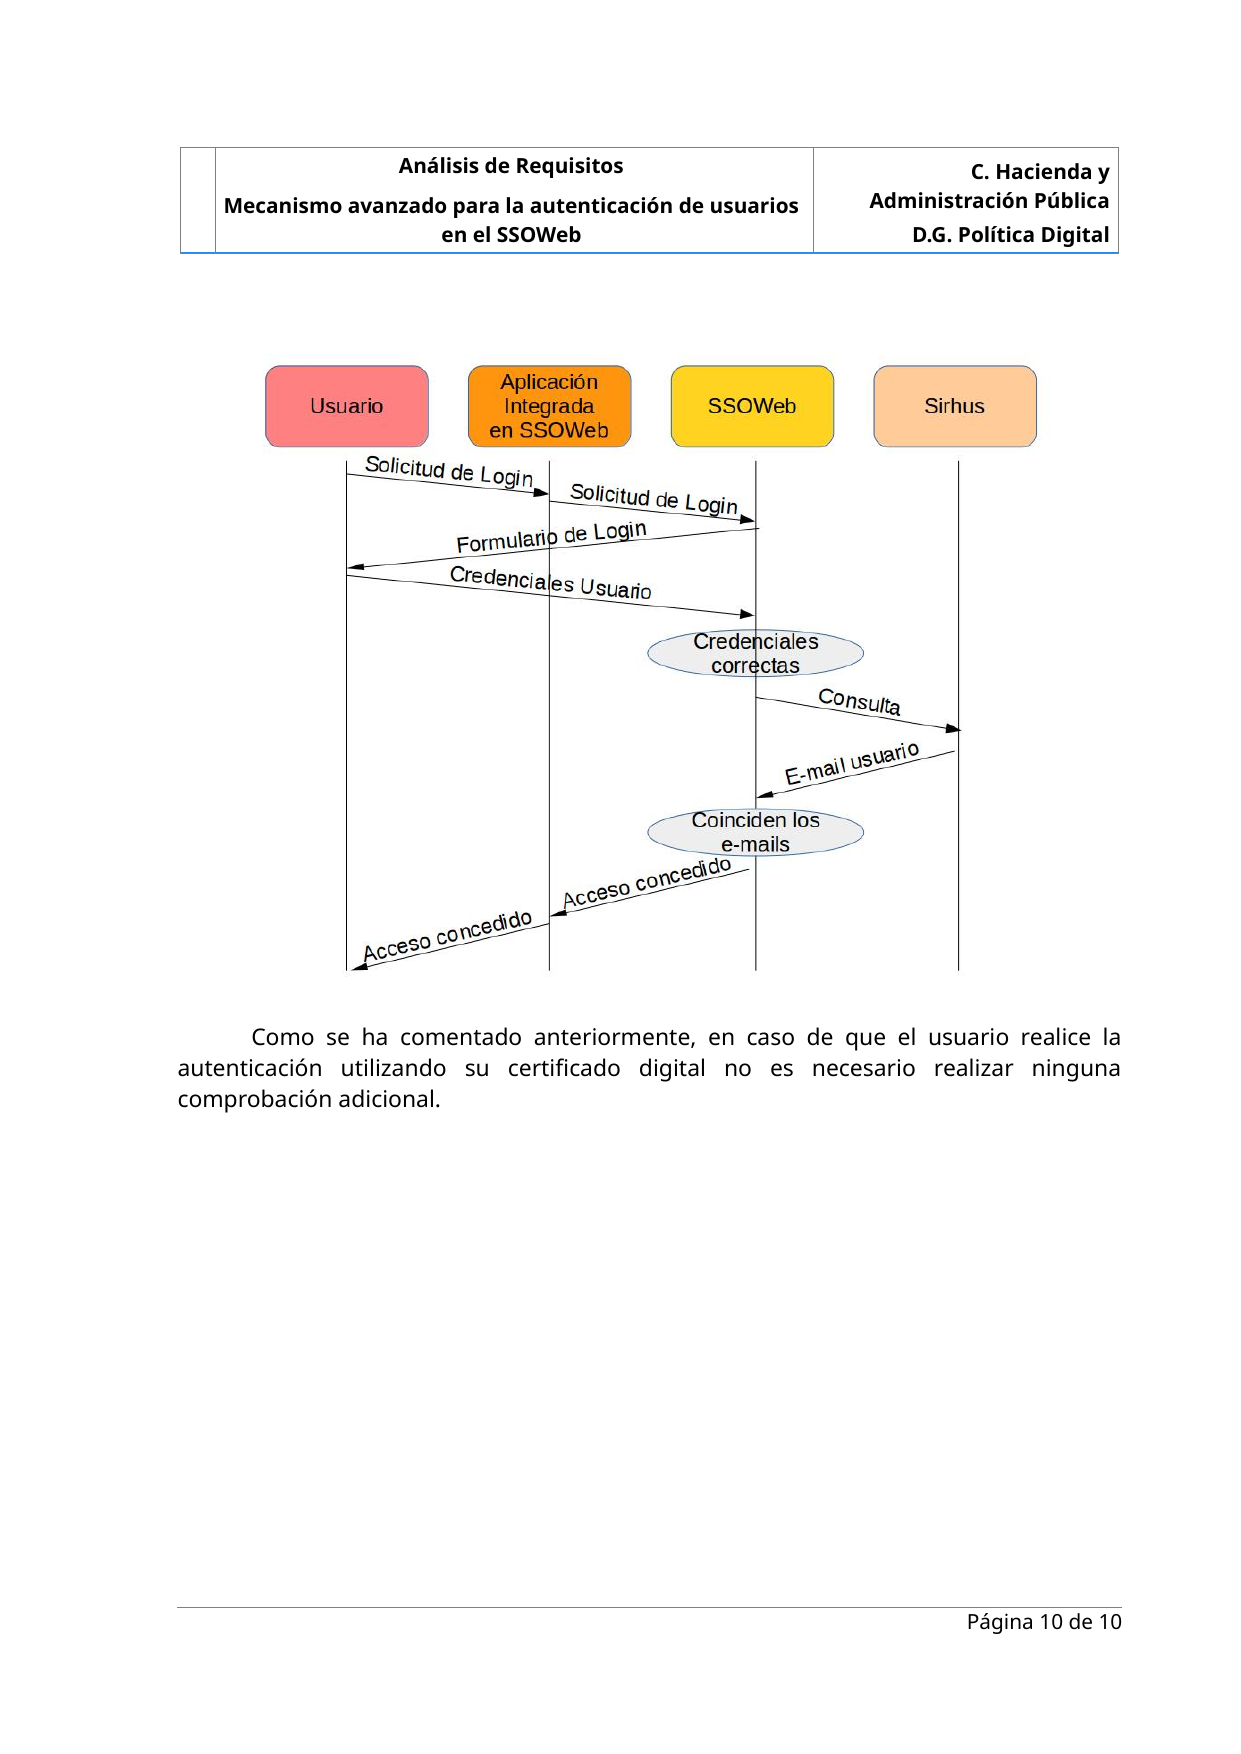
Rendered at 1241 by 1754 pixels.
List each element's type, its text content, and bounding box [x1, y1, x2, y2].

text Como se ha comentado anteriormente, en caso de que el usuario realice la autenticación utilizando su certificado digital no es necesario realizar ninguna comprobación adicional. [177, 1021, 1122, 1114]
picture [177, 311, 1123, 1021]
